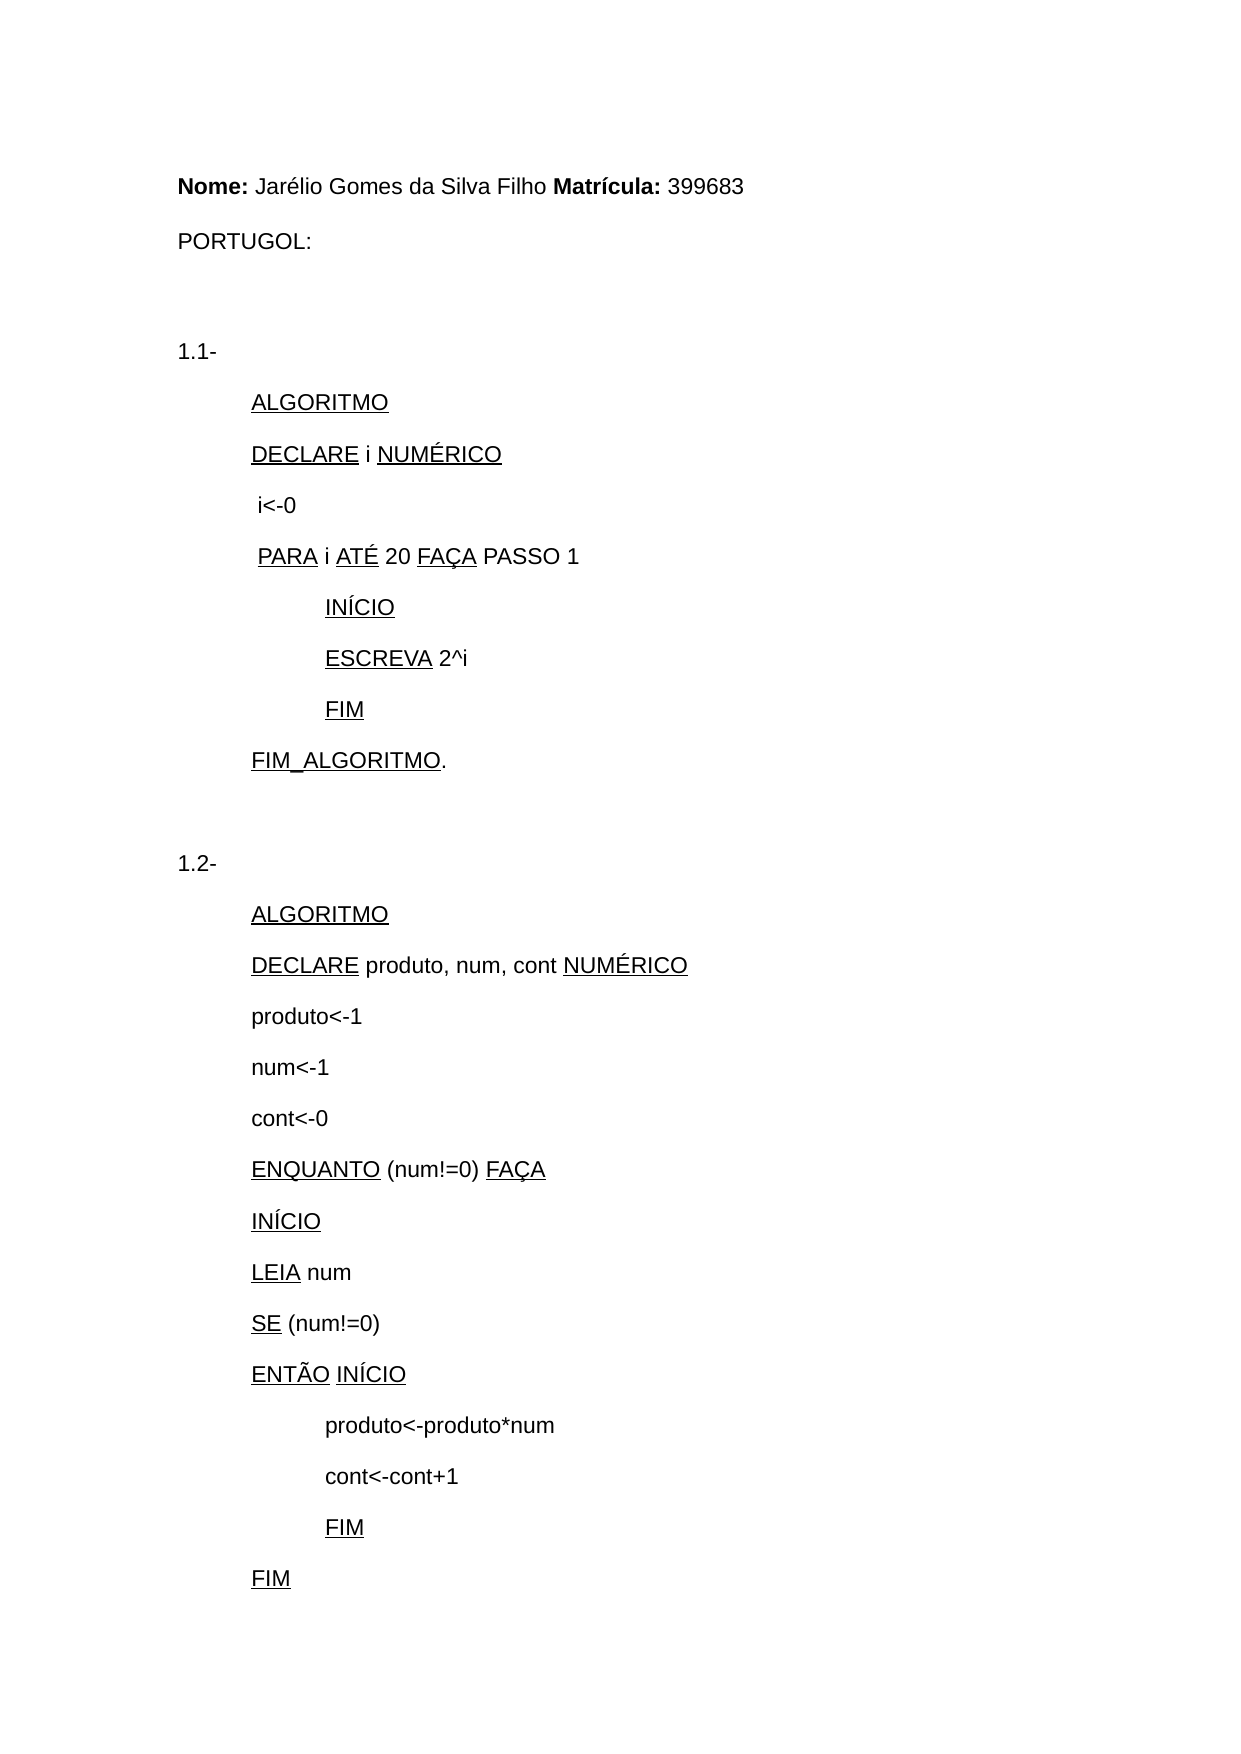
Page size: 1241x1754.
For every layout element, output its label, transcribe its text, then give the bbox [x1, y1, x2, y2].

text ESCREVA 2^i [177, 645, 1063, 671]
text INÍCIO [177, 594, 1063, 620]
text LEIA num [177, 1259, 1063, 1286]
text produto<-1 [177, 1003, 1063, 1030]
text INÍCIO [177, 1208, 1063, 1234]
text ALGORITMO [177, 389, 1063, 416]
text DECLARE produto, num, cont NUMÉRICO [177, 952, 1063, 978]
text FIM_ALGORITMO. [177, 747, 1063, 773]
text PORTUGOL: [177, 228, 1063, 254]
text FIM [177, 1514, 1063, 1541]
text 1.1- [177, 338, 1063, 364]
text ALGORITMO [177, 901, 1063, 927]
text DECLARE i NUMÉRICO [177, 441, 1063, 467]
text cont<-0 [177, 1105, 1063, 1132]
text Nome: Jarélio Gomes da Silva Filho Matrícula: 399683 [177, 173, 1063, 199]
text SE (num!=0) [177, 1310, 1063, 1337]
text FIM [177, 696, 1063, 722]
text 1.2- [177, 849, 1063, 876]
text cont<-cont+1 [177, 1463, 1063, 1490]
text i<-0 [177, 492, 1063, 518]
text ENQUANTO (num!=0) FAÇA [177, 1156, 1063, 1183]
text produto<-produto*num [177, 1412, 1063, 1439]
text ENTÃO INÍCIO [177, 1361, 1063, 1388]
text num<-1 [177, 1054, 1063, 1081]
text FIM [177, 1565, 1063, 1592]
text PARA i ATÉ 20 FAÇA PASSO 1 [177, 543, 1063, 569]
